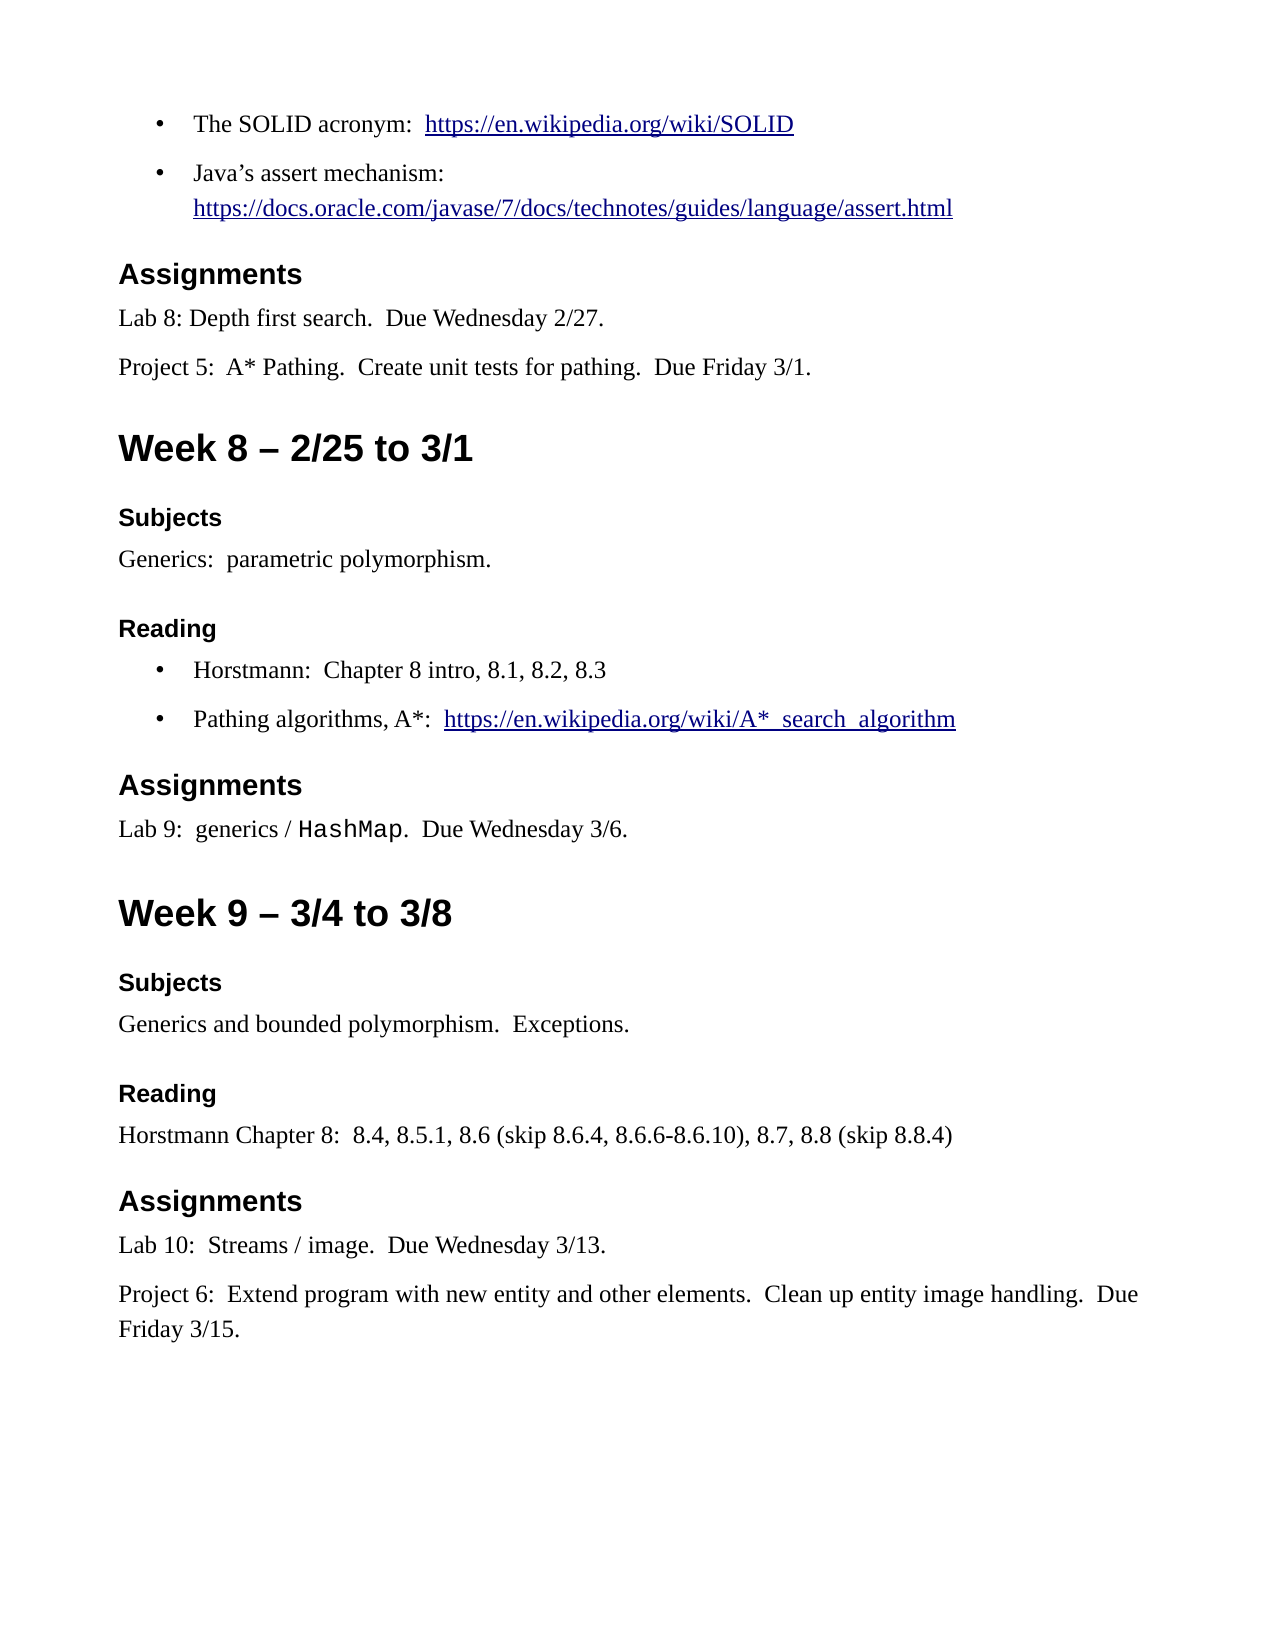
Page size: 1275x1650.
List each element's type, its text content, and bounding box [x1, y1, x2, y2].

subtitle Week 9 – 3/4 to 3/8 [118, 891, 1157, 934]
text Project 5: A* Pathing. Create unit tests for pathing. Due Friday 3/1. [118, 352, 1157, 381]
text Lab 8: Depth first search. Due Wednesday 2/27. [118, 303, 1157, 332]
text Generics: parametric polymorphism. [118, 544, 1157, 573]
subtitle Assignments [118, 768, 1157, 802]
text Lab 9: generics / HashMap. Due Wednesday 3/6. [118, 814, 1157, 845]
text Project 6: Extend program with new entity and other elements. Clean up entity image handling. Due Friday 3/15. [118, 1279, 1157, 1342]
subtitle Week 8 – 2/25 to 3/1 [118, 426, 1157, 470]
text Lab 10: Streams / image. Due Wednesday 3/13. [118, 1230, 1157, 1259]
list Java’s assert mechanism: https://docs.oracle.com/javase/7/docs/technotes/guides/language/assert.html [156, 158, 1157, 222]
subtitle Subjects [118, 503, 1157, 532]
text Horstmann Chapter 8: 8.4, 8.5.1, 8.6 (skip 8.6.4, 8.6.6-8.6.10), 8.7, 8.8 (skip 8.8.4) [118, 1120, 1157, 1149]
list Horstmann: Chapter 8 intro, 8.1, 8.2, 8.3 [156, 655, 1157, 684]
list Pathing algorithms, A*: https://en.wikipedia.org/wiki/A*_search_algorithm [156, 704, 1157, 733]
subtitle Assignments [118, 257, 1157, 290]
text Generics and bounded polymorphism. Exceptions. [118, 1009, 1157, 1038]
subtitle Reading [118, 1079, 1157, 1108]
subtitle Subjects [118, 968, 1157, 997]
list The SOLID acronym: https://en.wikipedia.org/wiki/SOLID [156, 109, 1157, 138]
subtitle Reading [118, 614, 1157, 643]
subtitle Assignments [118, 1184, 1157, 1218]
